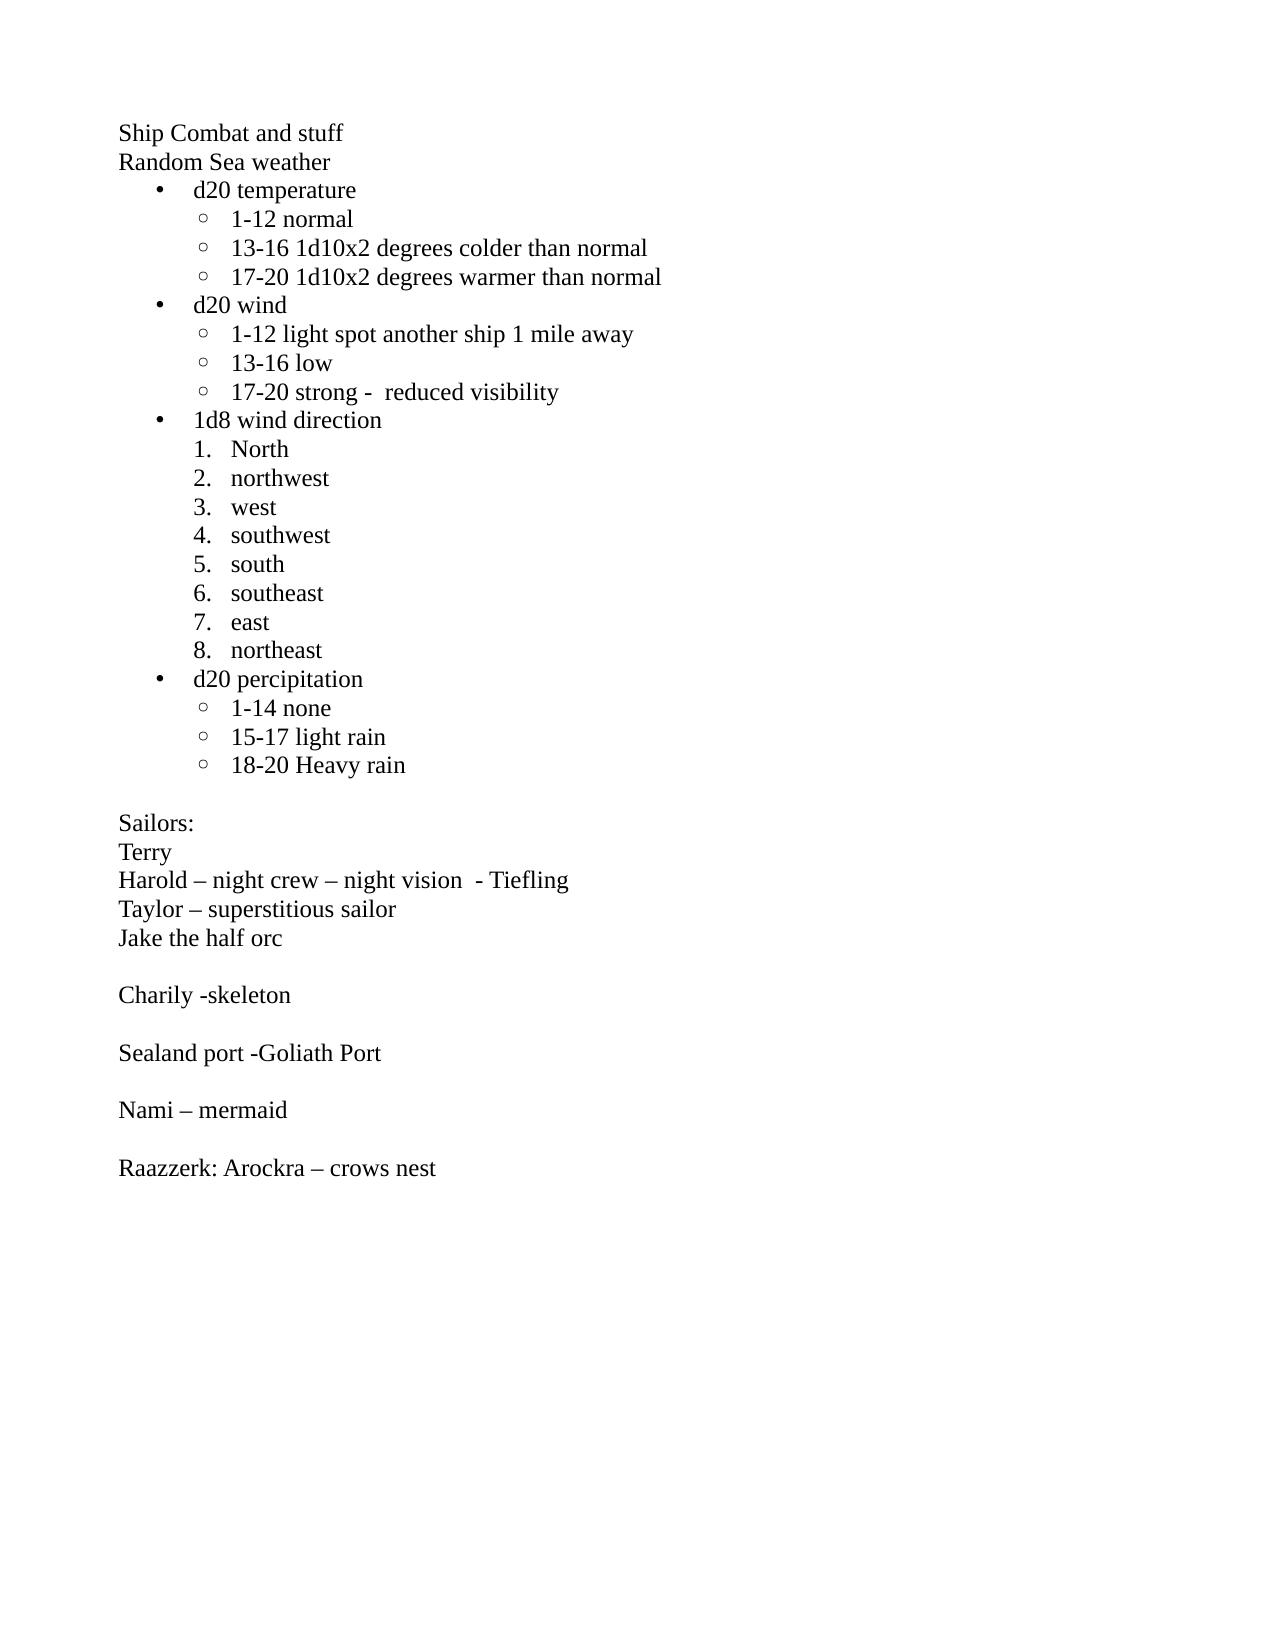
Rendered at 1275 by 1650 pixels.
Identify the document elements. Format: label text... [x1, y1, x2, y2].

list 18-20 Heavy rain [193, 751, 1157, 779]
list southwest [193, 521, 1157, 549]
text Terry [118, 837, 1157, 866]
list east [193, 607, 1157, 636]
list d20 temperature [156, 176, 1157, 204]
text Jake the half orc [118, 923, 1157, 952]
list 13-16 1d10x2 degrees colder than normal [193, 233, 1157, 262]
list North [193, 434, 1157, 463]
list d20 percipitation [156, 664, 1157, 693]
text Sealand port -Goliath Port [118, 1038, 1157, 1067]
text Sailors: [118, 808, 1157, 837]
text Nami – mermaid [118, 1096, 1157, 1124]
list 17-20 strong - reduced visibility [193, 377, 1157, 406]
text Harold – night crew – night vision - Tiefling [118, 866, 1157, 894]
text Taylor – superstitious sailor [118, 894, 1157, 923]
list northwest [193, 463, 1157, 492]
list 13-16 low [193, 348, 1157, 377]
text Random Sea weather [118, 147, 1157, 176]
text Ship Combat and stuff [118, 118, 1157, 147]
list 1d8 wind direction [156, 406, 1157, 434]
text Charily -skeleton [118, 981, 1157, 1009]
list 1-12 light spot another ship 1 mile away [193, 319, 1157, 348]
list south [193, 549, 1157, 578]
list northeast [193, 636, 1157, 664]
list 1-12 normal [193, 204, 1157, 233]
list west [193, 492, 1157, 521]
list 1-14 none [193, 693, 1157, 722]
list d20 wind [156, 291, 1157, 319]
list 15-17 light rain [193, 722, 1157, 751]
list 17-20 1d10x2 degrees warmer than normal [193, 262, 1157, 291]
text Raazzerk: Arockra – crows nest [118, 1153, 1157, 1182]
list southeast [193, 578, 1157, 607]
